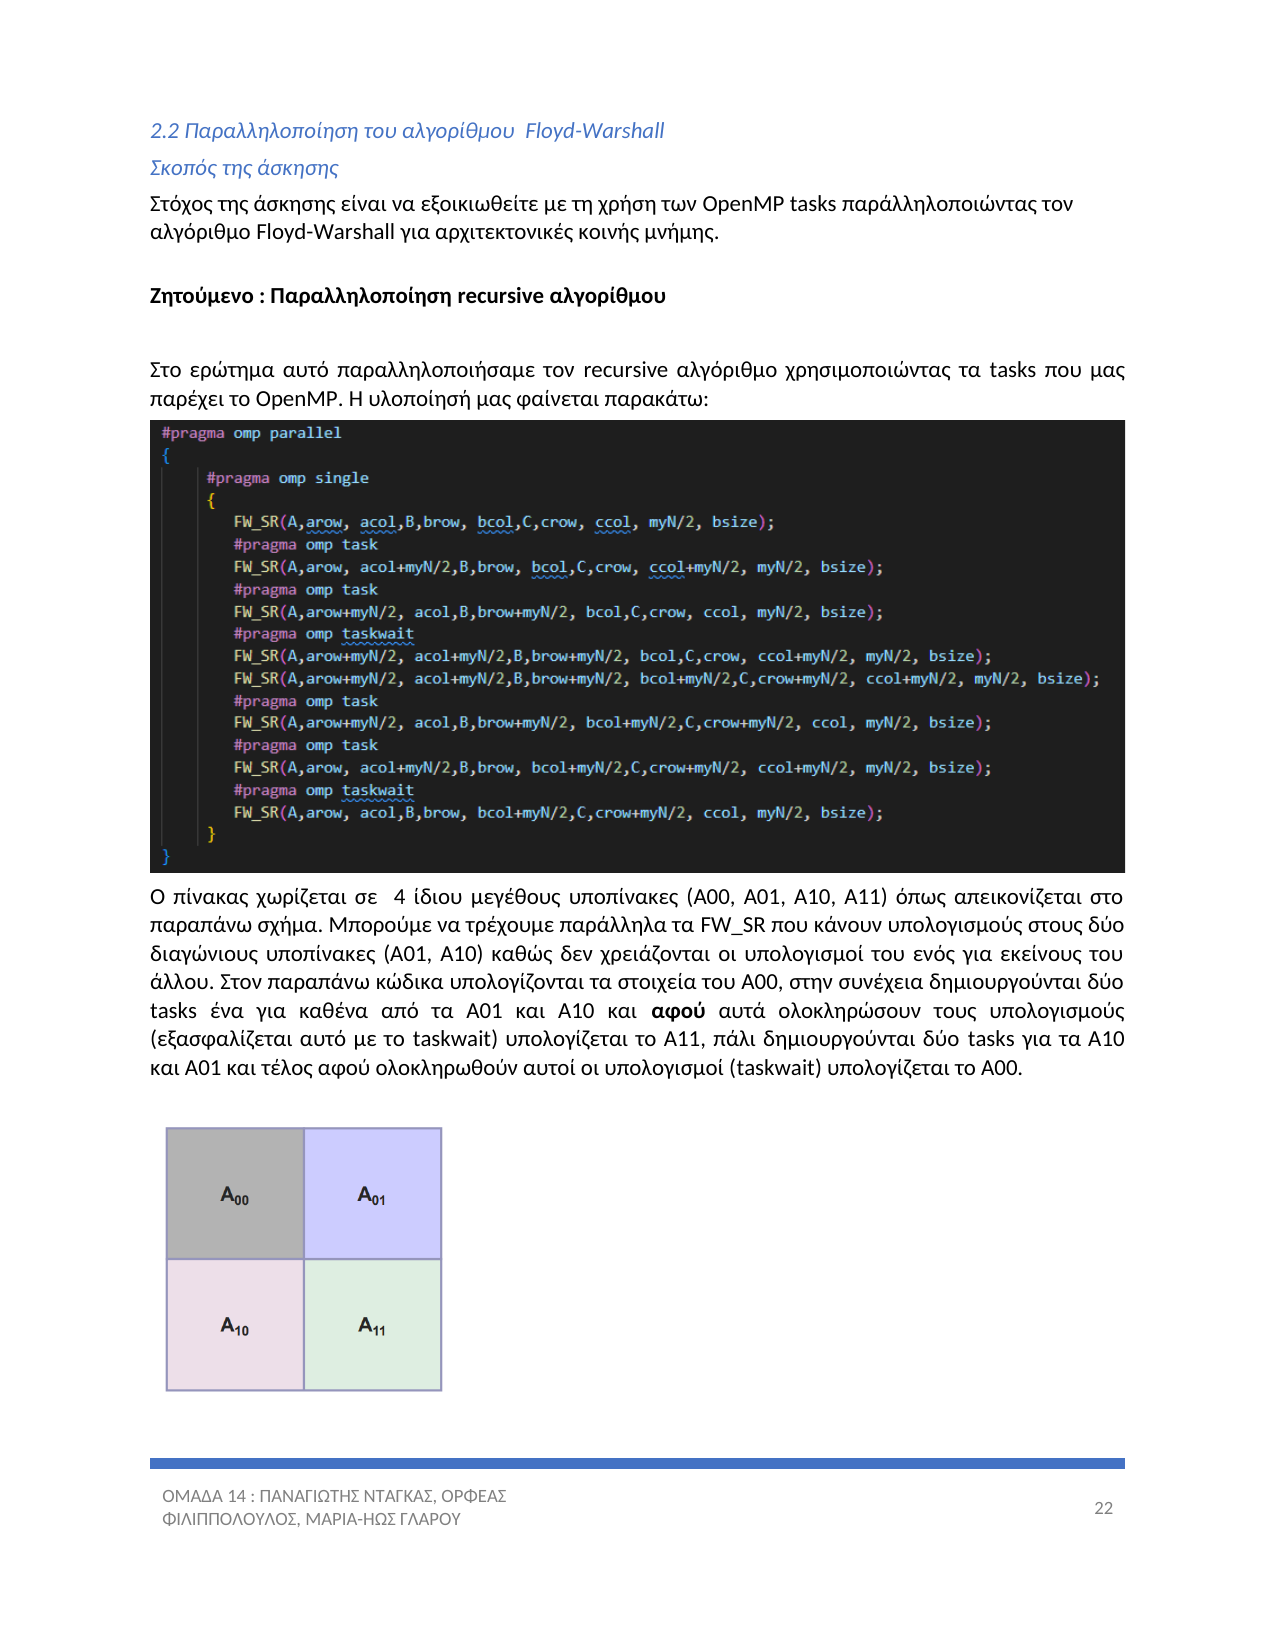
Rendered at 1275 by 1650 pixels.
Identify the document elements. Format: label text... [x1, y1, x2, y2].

text Σκοπός της άσκησης [150, 153, 1125, 181]
text Στόχος της άσκησης είναι να εξοικιωθείτε με τη χρήση των OpenMP tasks παράλληλοποιώντας τον αλγόριθμο Floyd-Warshall για αρχιτεκτονικές κοινής μνήμης. [150, 189, 1125, 273]
text Στο ερώτημα αυτό παραλληλοποιήσαμε τον recursive αλγόριθμο χρησιμοποιώντας τα tasks που μας παρέχει το OpenMP. H υλοποίησή μας φαίνεται παρακάτω: [150, 355, 1125, 412]
text 2.2 Παραλληλοποίηση του αλγορίθμου Floyd-Warshall [150, 116, 1125, 144]
text Ο πίνακας χωρίζεται σε 4 ίδιου μεγέθους υποπίνακες (Α00, Α01, Α10, Α11) όπως απεικονίζεται στο παραπάνω σχήμα. Μπορούμε να τρέχουμε παράλληλα τα FW_SR που κάνουν υπολογισμούς στους δύο διαγώνιους υποπίνακες (Α01, Α10) καθώς δεν χρειάζονται οι υπολογισμοί του ενός για εκείνους του άλλου. Στον παραπάνω κώδικα υπολογίζονται τα στοιχεία του Α00, στην συνέχεια δημιουργούνται δύο tasks ένα για καθένα από τα Α01 και Α10 και αφού αυτά ολοκληρώσουν τους υπολογισμούς (εξασφαλίζεται αυτό με το taskwait) υπολογίζεται το Α11, πάλι δημιουργούνται δύο tasks για τα Α10 και Α01 και τέλος αφού ολοκληρωθούν αυτοί οι υπολογισμοί (taskwait) υπολογίζεται το Α00. [150, 882, 1125, 1081]
text Ζητούμενο : Παραλληλοποίηση recursive αλγορίθμου [150, 282, 1125, 310]
